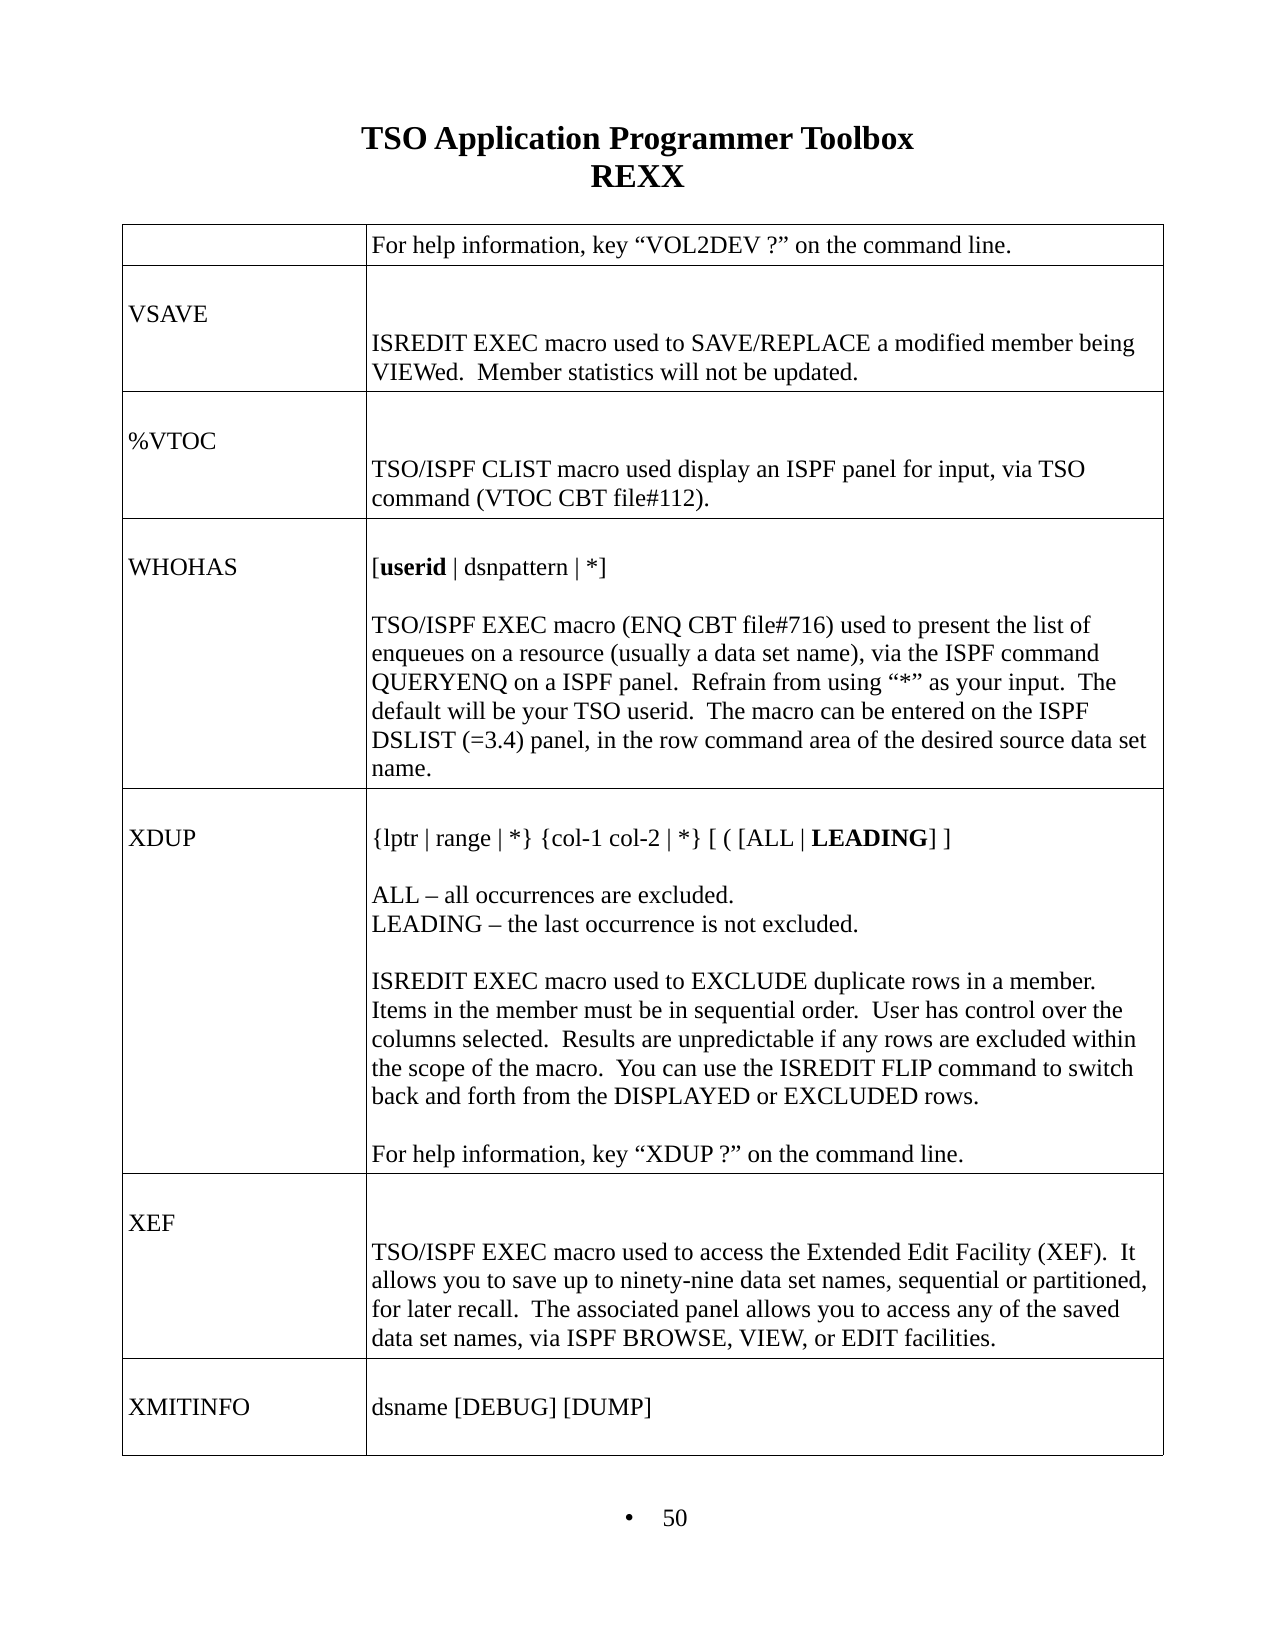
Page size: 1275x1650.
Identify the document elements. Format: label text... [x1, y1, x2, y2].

table_cell dsname [DEBUG] [DUMP] [367, 1359, 1163, 1455]
table_cell TSO/ISPF CLIST macro used display an ISPF panel for input, via TSO command (VTOC CBT file#112). [367, 392, 1163, 518]
table_cell XDUP [123, 789, 366, 1173]
table_cell For help information, key “VOL2DEV ?” on the command line. [367, 225, 1163, 264]
table_cell VSAVE [123, 266, 366, 391]
table_cell XEF [123, 1174, 366, 1357]
table_cell [userid | dsnpattern | *] TSO/ISPF EXEC macro (ENQ CBT file#716) used to present the list of enqueues on a resource (usually a data set name), via the ISPF command QUERYENQ on a ISPF panel. Refrain from using “*” as your input. The default will be your TSO userid. The macro can be entered on the ISPF DSLIST (=3.4) panel, in the row command area of the desired source data set name. [367, 519, 1163, 788]
table_cell WHOHAS [123, 519, 366, 788]
table_cell TSO/ISPF EXEC macro used to access the Extended Edit Facility (XEF). It allows you to save up to ninety-nine data set names, sequential or partitioned, for later recall. The associated panel allows you to access any of the saved data set names, via ISPF BROWSE, VIEW, or EDIT facilities. [367, 1174, 1163, 1357]
table_cell ISREDIT EXEC macro used to SAVE/REPLACE a modified member being VIEWed. Member statistics will not be updated. [367, 266, 1163, 391]
table_cell [123, 225, 366, 264]
table_cell XMITINFO [123, 1359, 366, 1455]
table_cell %VTOC [123, 392, 366, 518]
table_cell {lptr | range | *} {col-1 col-2 | *} [ ( [ALL | LEADING] ] ALL – all occurrences are excluded. LEADING – the last occurrence is not excluded. ISREDIT EXEC macro used to EXCLUDE duplicate rows in a member. Items in the member must be in sequential order. User has control over the columns selected. Results are unpredictable if any rows are excluded within the scope of the macro. You can use the ISREDIT FLIP command to switch back and forth from the DISPLAYED or EXCLUDED rows. For help information, key “XDUP ?” on the command line. [367, 789, 1163, 1173]
